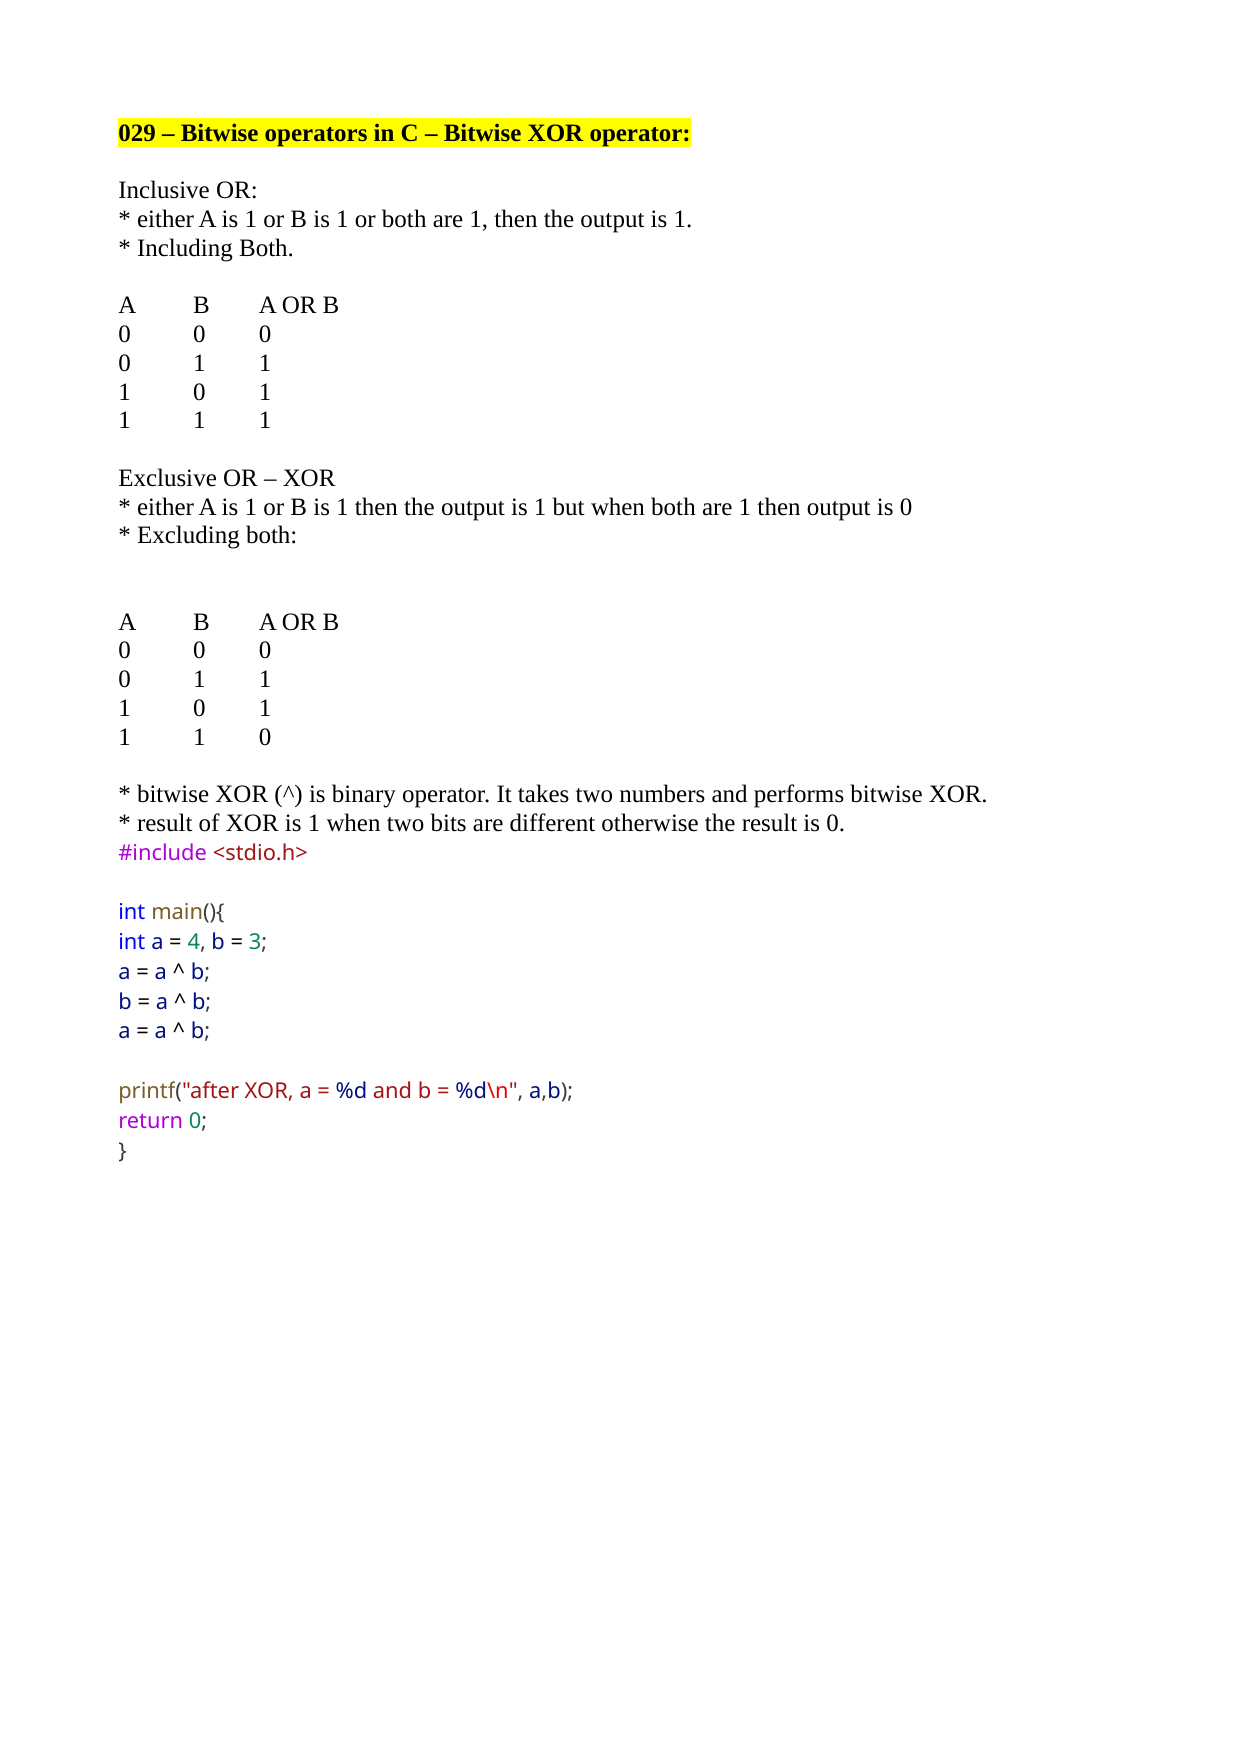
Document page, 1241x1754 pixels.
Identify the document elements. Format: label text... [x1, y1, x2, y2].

text * either A is 1 or B is 1 or both are 1, then the output is 1. [118, 204, 1122, 233]
text int a = 4, b = 3; [118, 926, 1122, 956]
table_cell 0 [118, 636, 193, 664]
text a = a ^ b; [118, 956, 1122, 986]
text int main(){ [118, 896, 1122, 926]
table_cell 0 [118, 319, 193, 348]
table_cell 1 [193, 722, 259, 751]
table_cell 0 [118, 664, 193, 693]
text b = a ^ b; [118, 986, 1122, 1016]
text Inclusive OR: [118, 176, 1122, 204]
text Exclusive OR – XOR [118, 463, 1122, 492]
table_cell 1 [193, 664, 259, 693]
table_cell 1 [259, 348, 380, 377]
table_cell 1 [118, 406, 193, 434]
text * bitwise XOR (^) is binary operator. It takes two numbers and performs bitwise XOR. [118, 779, 1122, 808]
table_cell 1 [118, 722, 193, 751]
text * Including Both. [118, 233, 1122, 262]
table_header A OR B [259, 291, 380, 319]
table_cell 1 [259, 693, 380, 722]
text #include <stdio.h> [118, 837, 1122, 867]
text * Excluding both: [118, 521, 1122, 549]
table_header B [193, 607, 259, 636]
table_cell 1 [118, 377, 193, 406]
table_cell 0 [259, 319, 380, 348]
table_header A OR B [259, 607, 380, 636]
text 029 – Bitwise operators in C – Bitwise XOR operator: [118, 118, 1122, 147]
table_cell 0 [193, 377, 259, 406]
table_cell 1 [259, 377, 380, 406]
text a = a ^ b; [118, 1016, 1122, 1045]
table_header B [193, 291, 259, 319]
table_header A [118, 291, 193, 319]
table_header A [118, 607, 193, 636]
table_cell 1 [193, 406, 259, 434]
table_cell 1 [259, 406, 380, 434]
text } [118, 1134, 1122, 1164]
text * result of XOR is 1 when two bits are different otherwise the result is 0. [118, 808, 1122, 837]
table_cell 0 [193, 636, 259, 664]
table_cell 0 [193, 693, 259, 722]
table_cell 1 [118, 693, 193, 722]
text * either A is 1 or B is 1 then the output is 1 but when both are 1 then output is 0 [118, 492, 1122, 521]
table_cell 0 [259, 722, 380, 751]
table_cell 0 [193, 319, 259, 348]
table_cell 0 [118, 348, 193, 377]
table_cell 0 [259, 636, 380, 664]
text return 0; [118, 1105, 1122, 1134]
text printf("after XOR, a = %d and b = %d\n", a,b); [118, 1075, 1122, 1105]
table_cell 1 [193, 348, 259, 377]
table_cell 1 [259, 664, 380, 693]
